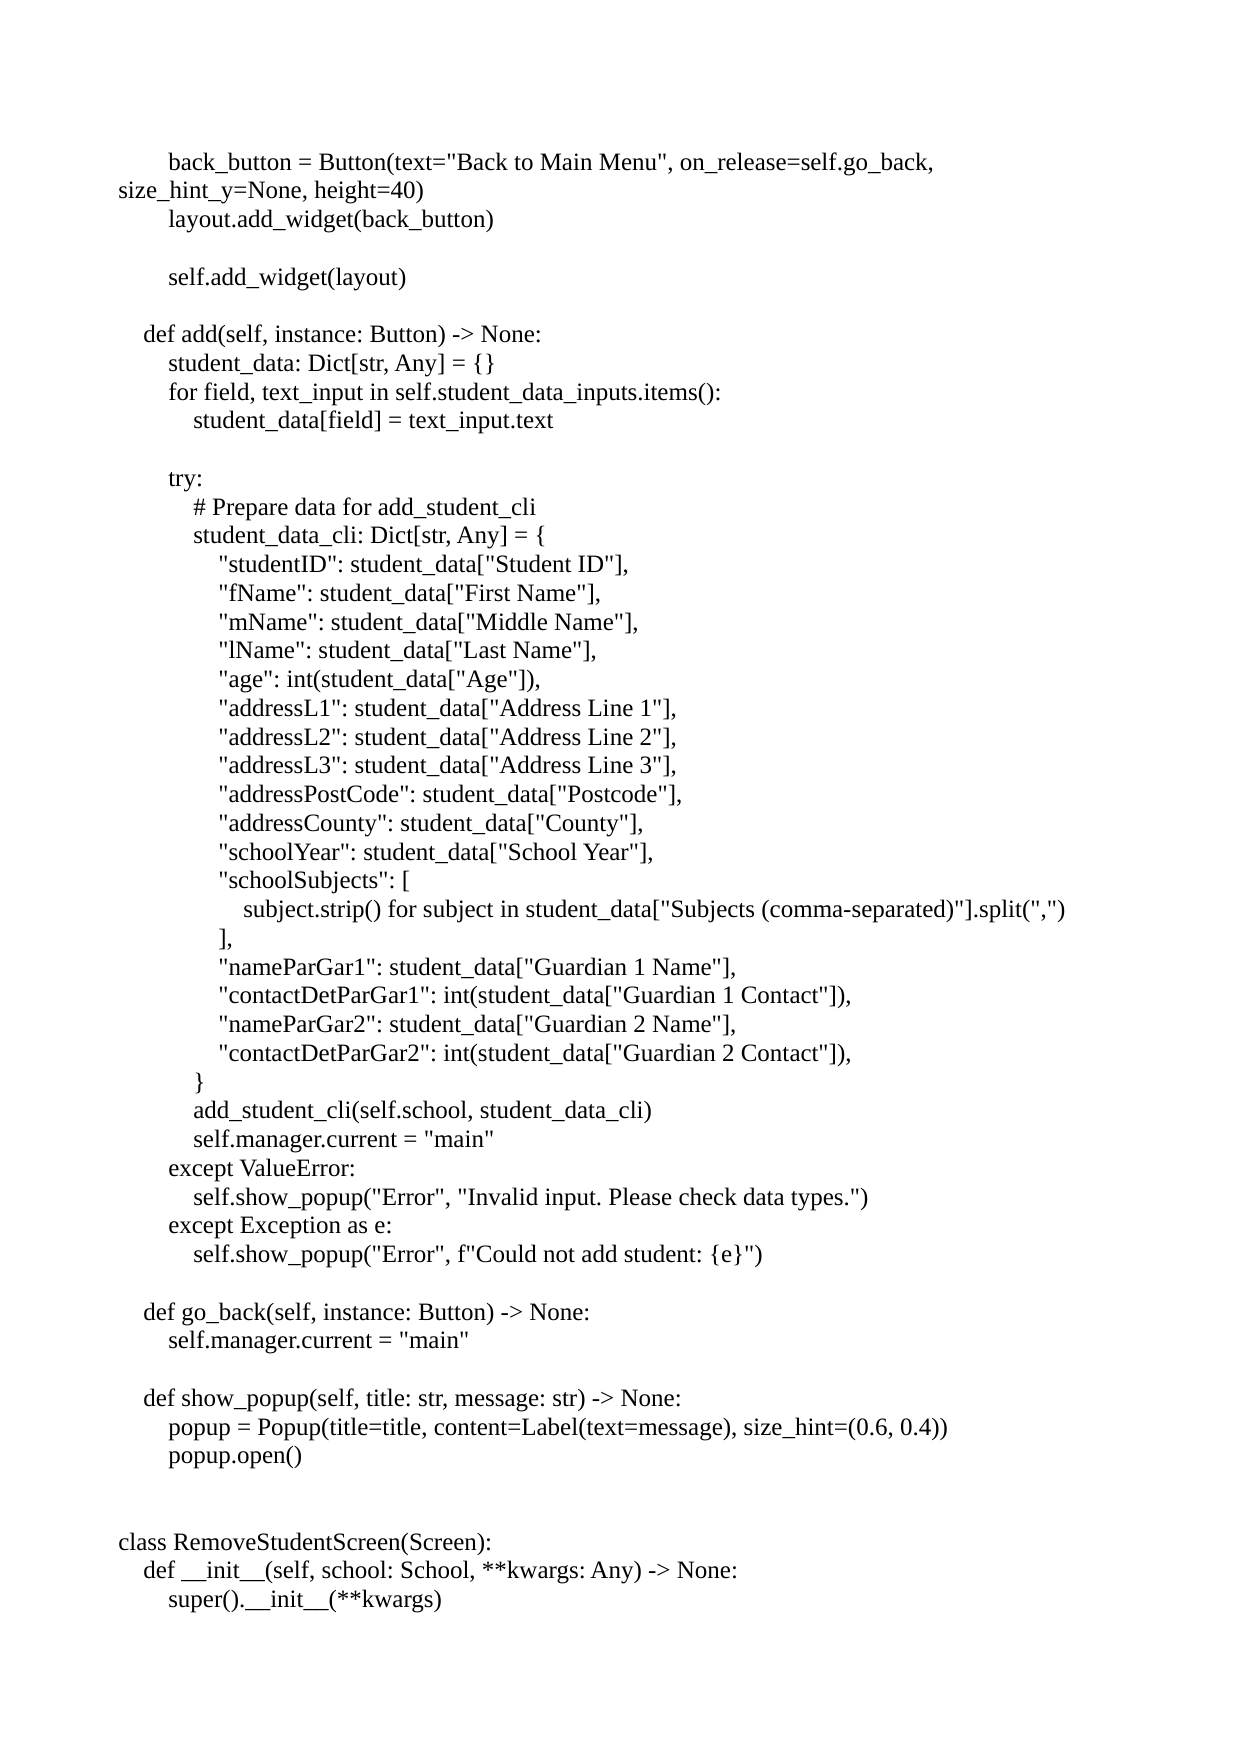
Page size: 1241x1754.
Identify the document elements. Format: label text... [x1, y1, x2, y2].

text # Prepare data for add_student_cli [118, 492, 1122, 521]
text student_data[field] = text_input.text [118, 406, 1122, 434]
text "lName": student_data["Last Name"], [118, 636, 1122, 664]
text "addressCounty": student_data["County"], [118, 808, 1122, 837]
text self.show_popup("Error", f"Could not add student: {e}") [118, 1239, 1122, 1268]
text self.manager.current = "main" [118, 1124, 1122, 1153]
text "addressL2": student_data["Address Line 2"], [118, 722, 1122, 751]
text } [118, 1067, 1122, 1096]
text class RemoveStudentScreen(Screen): [118, 1527, 1122, 1556]
text self.manager.current = "main" [118, 1326, 1122, 1354]
text popup.open() [118, 1441, 1122, 1469]
text def go_back(self, instance: Button) -> None: [118, 1297, 1122, 1326]
text except ValueError: [118, 1153, 1122, 1182]
text "studentID": student_data["Student ID"], [118, 549, 1122, 578]
text "mName": student_data["Middle Name"], [118, 607, 1122, 636]
text "age": int(student_data["Age"]), [118, 664, 1122, 693]
text def show_popup(self, title: str, message: str) -> None: [118, 1383, 1122, 1412]
text def __init__(self, school: School, **kwargs: Any) -> None: [118, 1556, 1122, 1584]
text "addressL1": student_data["Address Line 1"], [118, 693, 1122, 722]
text super().__init__(**kwargs) [118, 1584, 1122, 1613]
text "nameParGar1": student_data["Guardian 1 Name"], [118, 952, 1122, 981]
text def add(self, instance: Button) -> None: [118, 319, 1122, 348]
text "addressL3": student_data["Address Line 3"], [118, 751, 1122, 779]
text layout.add_widget(back_button) [118, 204, 1122, 233]
text self.add_widget(layout) [118, 262, 1122, 291]
text "contactDetParGar2": int(student_data["Guardian 2 Contact"]), [118, 1038, 1122, 1067]
text ], [118, 923, 1122, 952]
text student_data: Dict[str, Any] = {} [118, 348, 1122, 377]
text "contactDetParGar1": int(student_data["Guardian 1 Contact"]), [118, 981, 1122, 1009]
text "schoolYear": student_data["School Year"], [118, 837, 1122, 866]
text "nameParGar2": student_data["Guardian 2 Name"], [118, 1009, 1122, 1038]
text try: [118, 463, 1122, 492]
text subject.strip() for subject in student_data["Subjects (comma-separated)"].split(",") [118, 894, 1122, 923]
text add_student_cli(self.school, student_data_cli) [118, 1096, 1122, 1124]
text student_data_cli: Dict[str, Any] = { [118, 521, 1122, 549]
text except Exception as e: [118, 1211, 1122, 1239]
text popup = Popup(title=title, content=Label(text=message), size_hint=(0.6, 0.4)) [118, 1412, 1122, 1441]
text "addressPostCode": student_data["Postcode"], [118, 779, 1122, 808]
text "fName": student_data["First Name"], [118, 578, 1122, 607]
text for field, text_input in self.student_data_inputs.items(): [118, 377, 1122, 406]
text self.show_popup("Error", "Invalid input. Please check data types.") [118, 1182, 1122, 1211]
text "schoolSubjects": [ [118, 866, 1122, 894]
text back_button = Button(text="Back to Main Menu", on_release=self.go_back, size_hint_y=None, height=40) [118, 147, 1122, 204]
